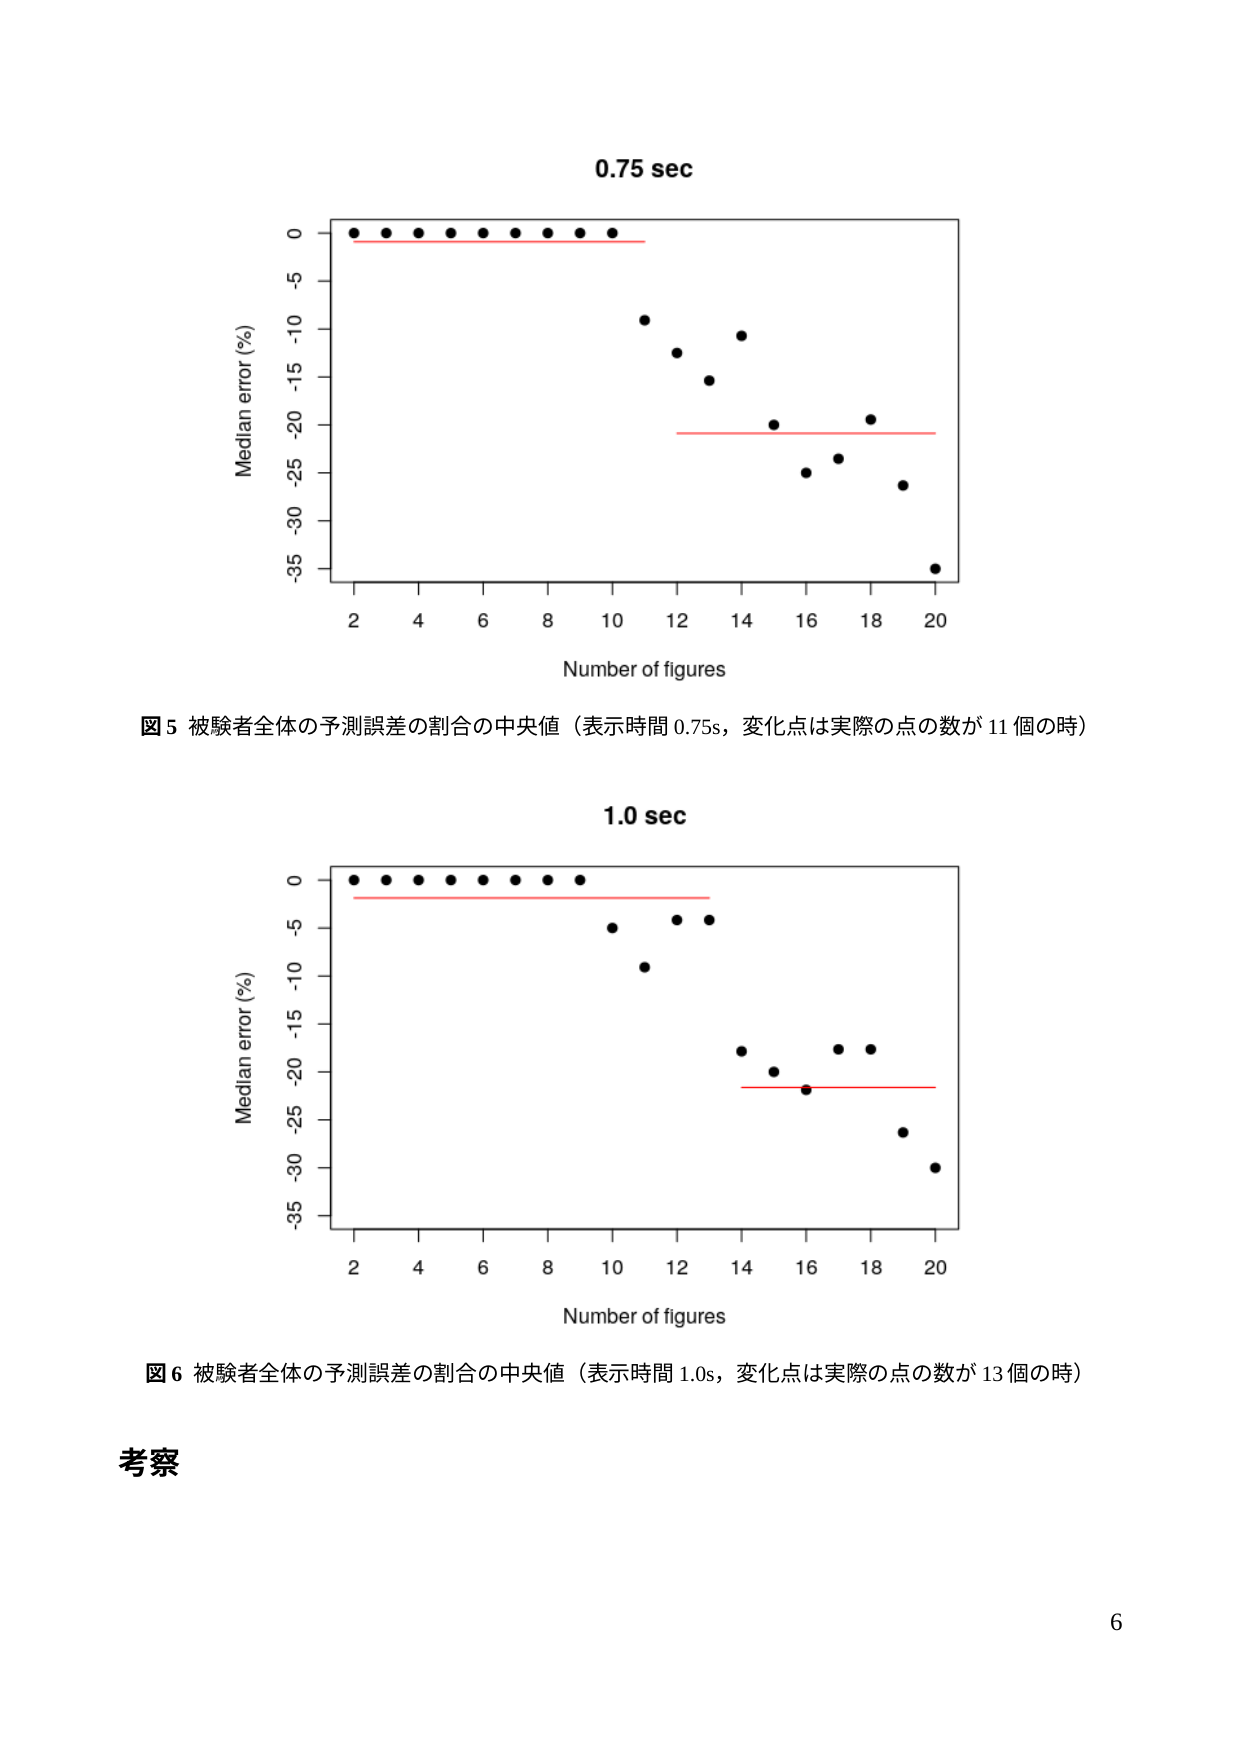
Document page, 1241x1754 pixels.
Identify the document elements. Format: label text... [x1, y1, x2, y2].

picture [229, 765, 1011, 1356]
text 考察 [118, 1438, 1122, 1483]
text 図6 被験者全体の予測誤差の割合の中央値（表示時間1.0s，変化点は実際の点の数が13個の時） [118, 1356, 1122, 1388]
text 図5 被験者全体の予測誤差の割合の中央値（表示時間0.75s，変化点は実際の点の数が11個の時） [118, 709, 1122, 740]
picture [229, 118, 1011, 709]
